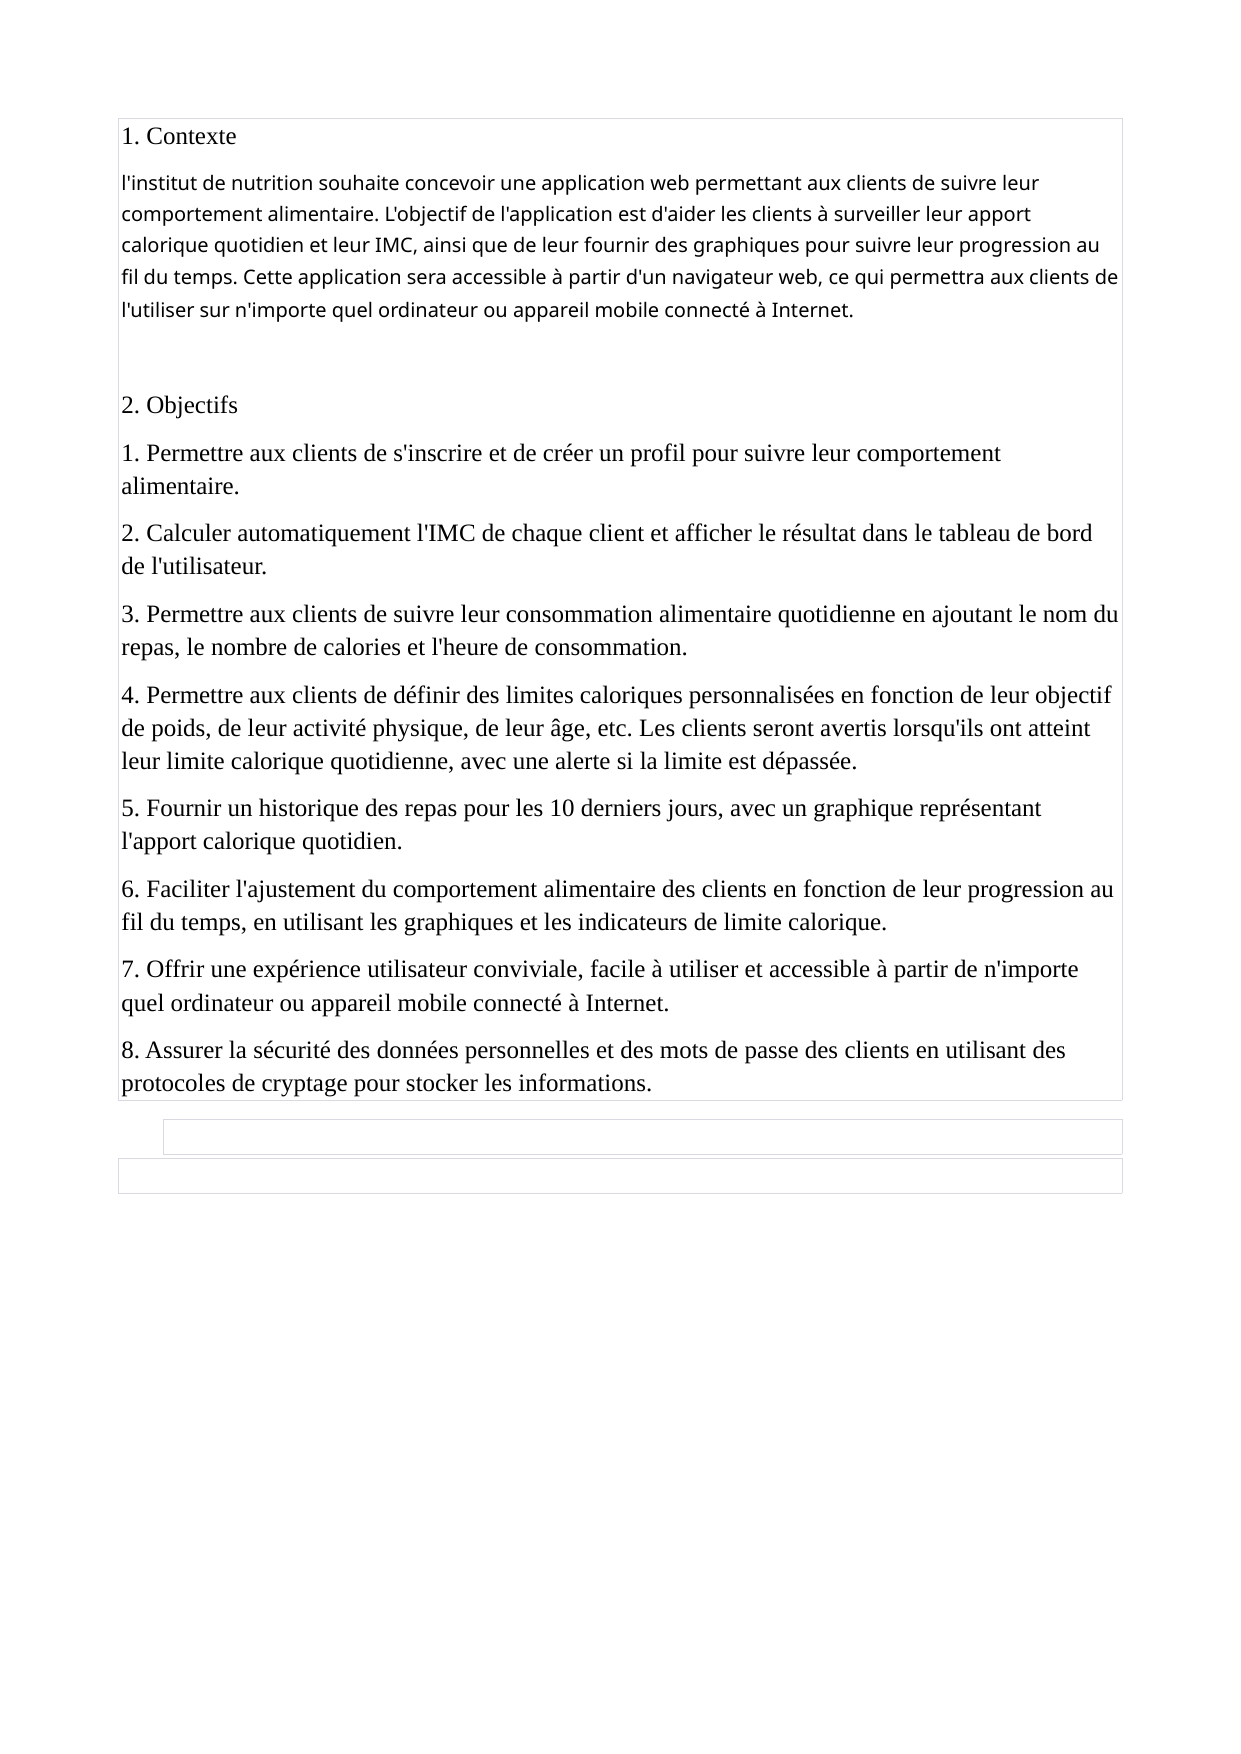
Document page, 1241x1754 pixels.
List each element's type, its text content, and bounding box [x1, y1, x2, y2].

text 7. Offrir une expérience utilisateur conviviale, facile à utiliser et accessible à partir de n'importe quel ordinateur ou appareil mobile connecté à Internet. [119, 952, 1122, 1016]
text 1. Permettre aux clients de s'inscrire et de créer un profil pour suivre leur comportement alimentaire. [119, 435, 1122, 499]
text 5. Fournir un historique des repas pour les 10 derniers jours, avec un graphique représentant l'apport calorique quotidien. [119, 790, 1122, 855]
text 8. Assurer la sécurité des données personnelles et des mots de passe des clients en utilisant des protocoles de cryptage pour stocker les informations. [119, 1032, 1122, 1100]
text 2. Objectifs [119, 387, 1122, 419]
text 2. Calculer automatiquement l'IMC de chaque client et afficher le résultat dans le tableau de bord de l'utilisateur. [119, 515, 1122, 580]
text l'institut de nutrition souhaite concevoir une application web permettant aux clients de suivre leur comportement alimentaire. L'objectif de l'application est d'aider les clients à surveiller leur apport calorique quotidien et leur IMC, ainsi que de leur fournir des graphiques pour suivre leur progression au fil du temps. Cette application sera accessible à partir d'un navigateur web, ce qui permettra aux clients de l'utiliser sur n'importe quel ordinateur ou appareil mobile connecté à Internet. [119, 166, 1122, 324]
text 6. Faciliter l'ajustement du comportement alimentaire des clients en fonction de leur progression au fil du temps, en utilisant les graphiques et les indicateurs de limite calorique. [119, 871, 1122, 936]
text 4. Permettre aux clients de définir des limites caloriques personnalisées en fonction de leur objectif de poids, de leur activité physique, de leur âge, etc. Les clients seront avertis lorsqu'ils ont atteint leur limite calorique quotidienne, avec une alerte si la limite est dépassée. [119, 677, 1122, 774]
text 1. Contexte [119, 119, 1122, 150]
text 3. Permettre aux clients de suivre leur consommation alimentaire quotidienne en ajoutant le nom du repas, le nombre de calories et l'heure de consommation. [119, 596, 1122, 661]
